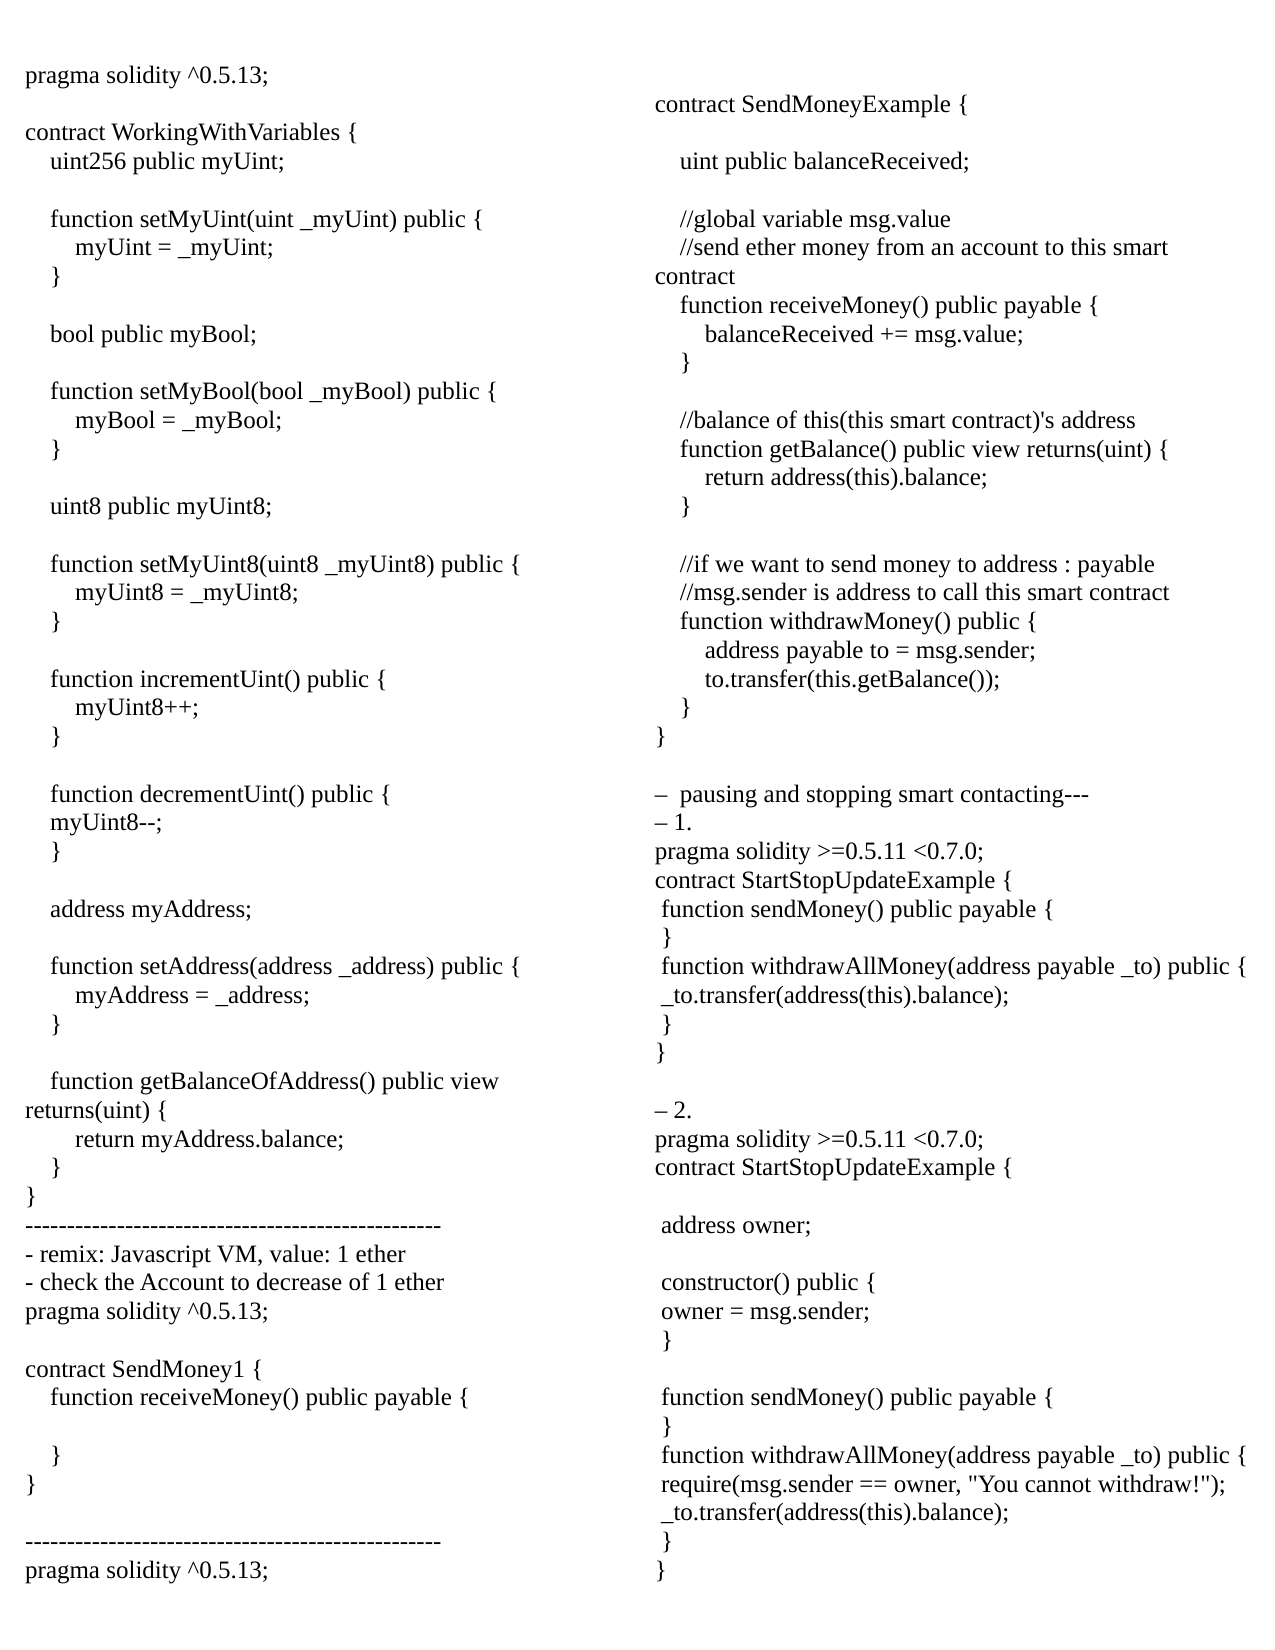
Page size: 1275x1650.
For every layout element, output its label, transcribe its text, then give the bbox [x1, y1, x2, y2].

text function sendMoney() public payable { [654, 894, 1254, 922]
text } [25, 1181, 624, 1210]
text } [25, 721, 624, 750]
text – 2. [654, 1095, 1254, 1124]
text -------------------------------------------------- [25, 1526, 624, 1555]
text //if we want to send money to address : payable [654, 549, 1254, 577]
text pragma solidity ^0.5.13; [25, 60, 624, 89]
text pragma solidity >=0.5.11 <0.7.0; [654, 836, 1254, 865]
text - remix: Javascript VM, value: 1 ether [25, 1239, 624, 1267]
text } [25, 261, 624, 290]
text } [25, 1440, 624, 1469]
text contract StartStopUpdateExample { [654, 1152, 1254, 1181]
text -------------------------------------------------- [25, 1210, 624, 1239]
text uint public balanceReceived; [654, 146, 1254, 175]
text myUint8++; [25, 692, 624, 721]
text – 1. [654, 807, 1254, 836]
text myUint8--; [25, 807, 624, 836]
text } [654, 1555, 1254, 1584]
text } [654, 1411, 1254, 1440]
text function incrementUint() public { [25, 664, 624, 692]
text //msg.sender is address to call this smart contract [654, 577, 1254, 606]
text function setMyBool(bool _myBool) public { [25, 376, 624, 405]
text } [25, 606, 624, 635]
text function getBalanceOfAddress() public view returns(uint) { [25, 1066, 624, 1124]
text function decrementUint() public { [25, 779, 624, 807]
text } [654, 1037, 1254, 1066]
text } [654, 347, 1254, 376]
text myUint8 = _myUint8; [25, 577, 624, 606]
text } [25, 1152, 624, 1181]
text balanceReceived += msg.value; [654, 319, 1254, 347]
text function setMyUint8(uint8 _myUint8) public { [25, 549, 624, 577]
text } [654, 692, 1254, 721]
text contract SendMoney1 { [25, 1354, 624, 1382]
text to.transfer(this.getBalance()); [654, 664, 1254, 692]
text function sendMoney() public payable { [654, 1382, 1254, 1411]
text } [654, 721, 1254, 750]
text owner = msg.sender; [654, 1296, 1254, 1325]
text //balance of this(this smart contract)'s address [654, 405, 1254, 434]
text } [25, 1469, 624, 1497]
text } [654, 1009, 1254, 1037]
text _to.transfer(address(this).balance); [654, 1497, 1254, 1526]
text pragma solidity ^0.5.13; [25, 1296, 624, 1325]
text - check the Account to decrease of 1 ether [25, 1267, 624, 1296]
text } [25, 836, 624, 865]
text _to.transfer(address(this).balance); [654, 980, 1254, 1009]
text myUint = _myUint; [25, 232, 624, 261]
text function withdrawMoney() public { [654, 606, 1254, 635]
text – pausing and stopping smart contacting--- [654, 779, 1254, 807]
text } [654, 1526, 1254, 1555]
text function receiveMoney() public payable { [25, 1382, 624, 1411]
text function setAddress(address _address) public { [25, 951, 624, 980]
text contract SendMoneyExample { [654, 89, 1254, 117]
text require(msg.sender == owner, "You cannot withdraw!"); [654, 1469, 1254, 1497]
text } [25, 1009, 624, 1037]
text } [654, 922, 1254, 951]
text function withdrawAllMoney(address payable _to) public { [654, 1440, 1254, 1469]
text address myAddress; [25, 894, 624, 922]
text uint256 public myUint; [25, 146, 624, 175]
text //send ether money from an account to this smart contract [654, 232, 1254, 290]
text } [654, 491, 1254, 520]
text //global variable msg.value [654, 204, 1254, 232]
text return address(this).balance; [654, 462, 1254, 491]
text bool public myBool; [25, 319, 624, 347]
text uint8 public myUint8; [25, 491, 624, 520]
text function withdrawAllMoney(address payable _to) public { [654, 951, 1254, 980]
text address payable to = msg.sender; [654, 635, 1254, 664]
text contract StartStopUpdateExample { [654, 865, 1254, 894]
text constructor() public { [654, 1267, 1254, 1296]
text return myAddress.balance; [25, 1124, 624, 1152]
text address owner; [654, 1210, 1254, 1239]
text pragma solidity ^0.5.13; [25, 1555, 624, 1584]
text } [25, 434, 624, 462]
text myAddress = _address; [25, 980, 624, 1009]
text contract WorkingWithVariables { [25, 117, 624, 146]
text function receiveMoney() public payable { [654, 290, 1254, 319]
text function getBalance() public view returns(uint) { [654, 434, 1254, 462]
text } [654, 1325, 1254, 1354]
text pragma solidity >=0.5.11 <0.7.0; [654, 1124, 1254, 1152]
text myBool = _myBool; [25, 405, 624, 434]
text function setMyUint(uint _myUint) public { [25, 204, 624, 232]
